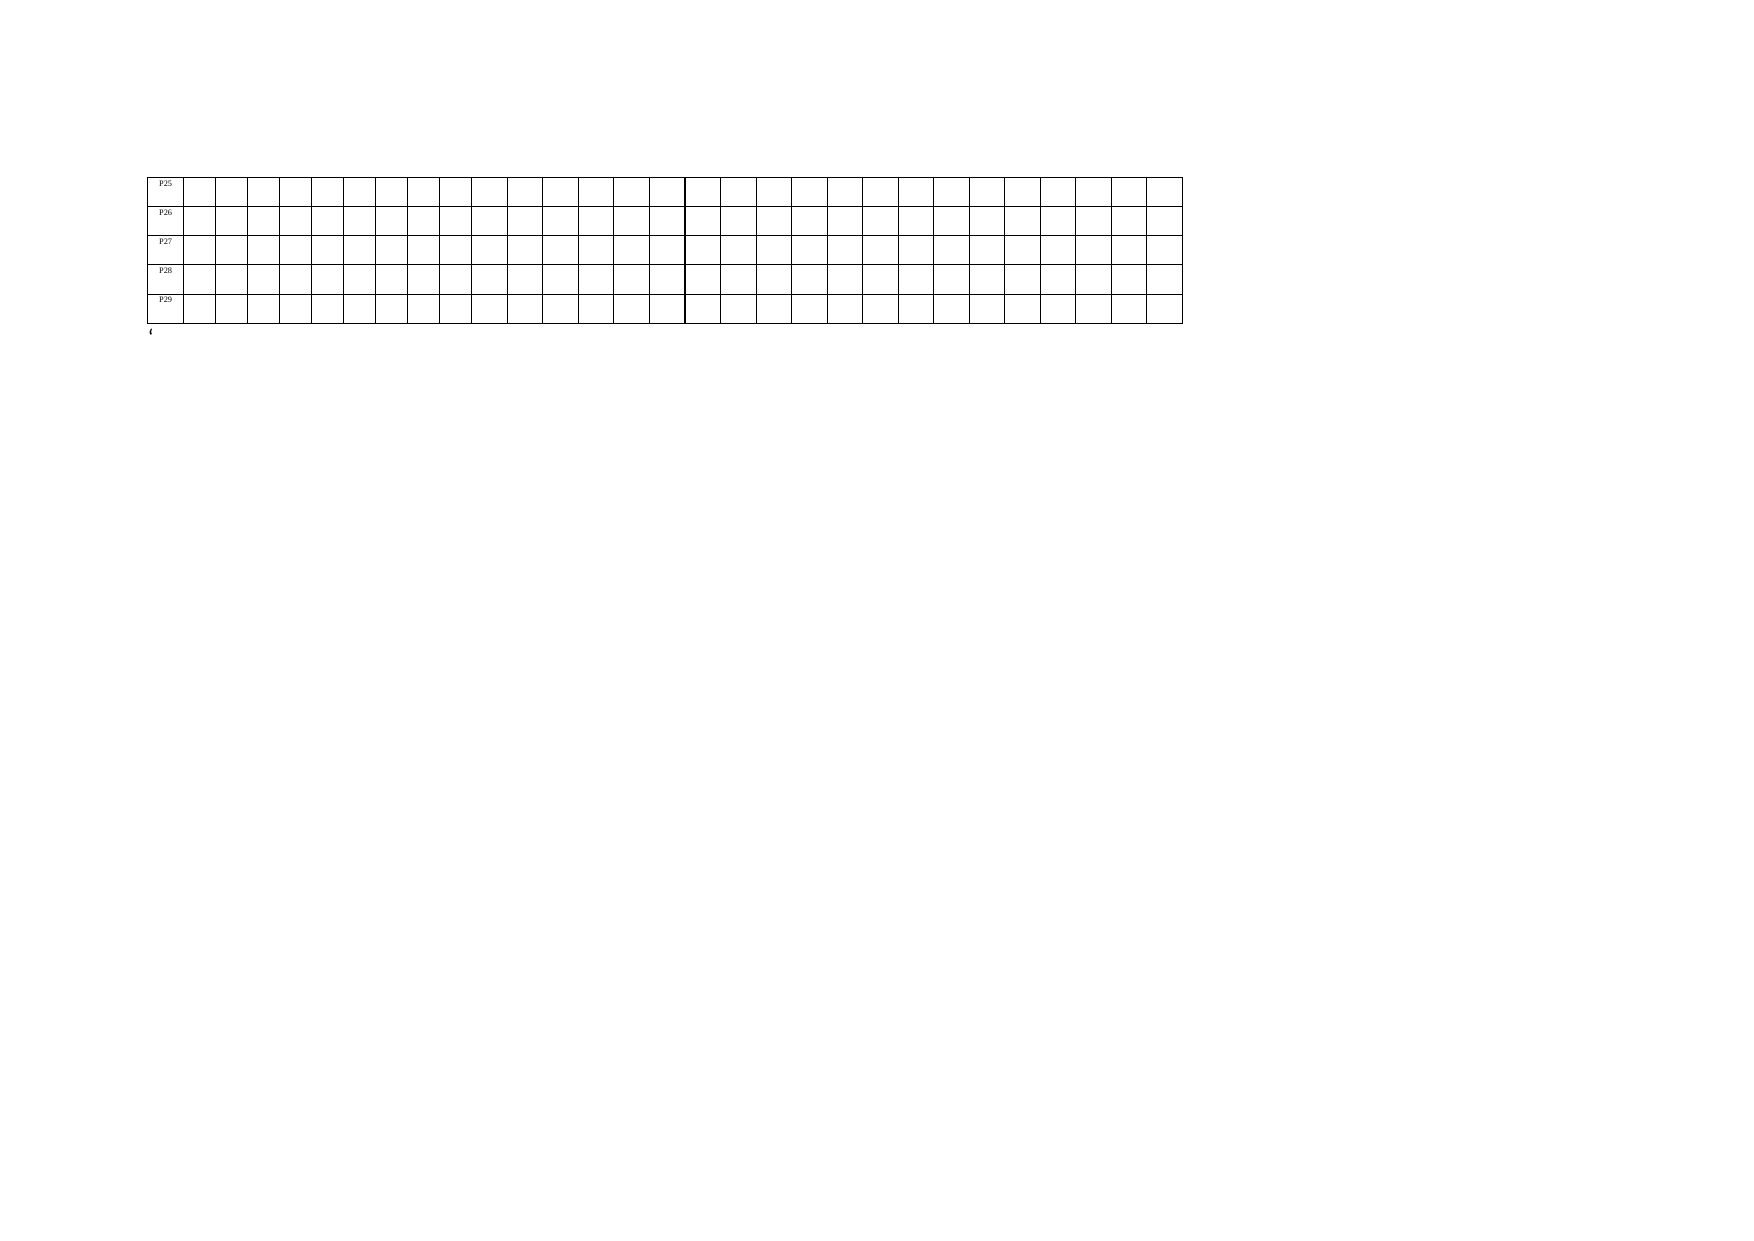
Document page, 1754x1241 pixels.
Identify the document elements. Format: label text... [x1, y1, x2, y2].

table_cell [934, 295, 969, 322]
table_cell [508, 178, 542, 206]
table_cell [312, 207, 343, 235]
table_cell [863, 265, 898, 293]
table_cell [792, 265, 827, 293]
table_cell [1147, 236, 1182, 264]
table_cell [1112, 236, 1146, 264]
table_cell [614, 236, 649, 264]
table_cell [614, 265, 649, 293]
table_cell [1076, 236, 1111, 264]
table_cell [184, 236, 215, 264]
table_cell [1005, 236, 1040, 264]
table_cell [216, 236, 247, 264]
table_cell [408, 178, 439, 206]
table_cell [248, 207, 279, 235]
table_cell [1041, 207, 1075, 235]
table_cell [970, 207, 1004, 235]
table_cell [579, 265, 613, 293]
table_cell [828, 236, 862, 264]
table_cell [934, 265, 969, 293]
table_cell [757, 207, 791, 235]
table_cell [1076, 207, 1111, 235]
table_cell [614, 178, 649, 206]
table_cell [1112, 207, 1146, 235]
table_cell [686, 295, 720, 322]
table_cell [312, 295, 343, 322]
table_cell [1076, 178, 1111, 206]
table_cell [408, 207, 439, 235]
table_cell [828, 178, 862, 206]
table_cell [440, 207, 471, 235]
table_cell [828, 295, 862, 322]
table_cell [579, 295, 613, 322]
table_cell P29 [148, 295, 183, 322]
table_cell [579, 207, 613, 235]
table_cell [792, 295, 827, 322]
table_cell P28 [148, 265, 183, 293]
text ‘ [148, 323, 1606, 352]
table_cell [440, 178, 471, 206]
table_cell [650, 265, 684, 293]
table_cell [1005, 207, 1040, 235]
table_cell [863, 236, 898, 264]
table_cell [280, 265, 311, 293]
table_cell [248, 265, 279, 293]
table_cell [344, 178, 375, 206]
table_cell [543, 207, 578, 235]
table_cell [280, 178, 311, 206]
table_cell [757, 265, 791, 293]
table_cell [934, 178, 969, 206]
table_cell [508, 295, 542, 322]
table_cell [721, 207, 756, 235]
table_cell [1112, 295, 1146, 322]
table_cell [472, 207, 507, 235]
table_cell [721, 295, 756, 322]
table_cell [1041, 265, 1075, 293]
table_cell [248, 178, 279, 206]
table_cell [184, 265, 215, 293]
table_cell [472, 295, 507, 322]
table_cell [376, 236, 407, 264]
table_cell [970, 178, 1004, 206]
table_cell [376, 265, 407, 293]
table_cell [216, 207, 247, 235]
table_cell [1076, 295, 1111, 322]
table_cell [863, 295, 898, 322]
table_cell [408, 265, 439, 293]
table_cell [757, 236, 791, 264]
table_cell [312, 236, 343, 264]
table_cell [686, 265, 720, 293]
table_cell [650, 178, 684, 206]
table_cell [344, 236, 375, 264]
table_cell [686, 236, 720, 264]
table_cell [1005, 178, 1040, 206]
table_cell [1112, 265, 1146, 293]
table_cell [376, 178, 407, 206]
table_cell [280, 207, 311, 235]
table_cell [408, 295, 439, 322]
table_cell [508, 207, 542, 235]
table_cell [312, 265, 343, 293]
table_cell [472, 265, 507, 293]
table_cell [579, 236, 613, 264]
table_cell [248, 295, 279, 322]
table_cell [344, 295, 375, 322]
table_cell [1076, 265, 1111, 293]
table_cell [721, 236, 756, 264]
table_cell [970, 236, 1004, 264]
table_cell [1147, 295, 1182, 322]
table_cell [376, 295, 407, 322]
table_cell [1005, 295, 1040, 322]
table_cell [472, 236, 507, 264]
table_cell [344, 207, 375, 235]
table_cell [216, 178, 247, 206]
table_cell [650, 236, 684, 264]
table_cell [792, 178, 827, 206]
table_cell [280, 236, 311, 264]
table_cell [899, 295, 933, 322]
table_cell [1112, 178, 1146, 206]
table_cell [543, 295, 578, 322]
table_cell [508, 236, 542, 264]
table_cell [650, 295, 684, 322]
table_cell [440, 295, 471, 322]
table_cell [792, 207, 827, 235]
table_cell P25 [148, 178, 183, 206]
table_cell [1005, 265, 1040, 293]
table_cell [686, 178, 720, 206]
table_cell [757, 295, 791, 322]
table_cell [579, 178, 613, 206]
table_cell [216, 295, 247, 322]
table_cell [543, 236, 578, 264]
table_cell [184, 295, 215, 322]
table_cell [828, 207, 862, 235]
table_cell [184, 178, 215, 206]
table_cell [721, 178, 756, 206]
table_cell [543, 178, 578, 206]
table_cell [934, 236, 969, 264]
table_cell [899, 265, 933, 293]
table_cell [472, 178, 507, 206]
table_cell [899, 178, 933, 206]
table_cell [614, 207, 649, 235]
table_cell [440, 236, 471, 264]
table_cell [757, 178, 791, 206]
table_cell [899, 236, 933, 264]
table_cell [312, 178, 343, 206]
table_cell [792, 236, 827, 264]
table_cell [686, 207, 720, 235]
table_cell [863, 207, 898, 235]
table_cell [1147, 178, 1182, 206]
table_cell [1041, 295, 1075, 322]
table_cell [1041, 236, 1075, 264]
table_cell P27 [148, 236, 183, 264]
table_cell [614, 295, 649, 322]
table_cell [376, 207, 407, 235]
table_cell [440, 265, 471, 293]
table_cell [1147, 265, 1182, 293]
table_cell [1147, 207, 1182, 235]
table_cell [863, 178, 898, 206]
table_cell P26 [148, 207, 183, 235]
table_cell [899, 207, 933, 235]
table_cell [543, 265, 578, 293]
table_cell [650, 207, 684, 235]
table_cell [721, 265, 756, 293]
table_cell [248, 236, 279, 264]
table_cell [1041, 178, 1075, 206]
table_cell [408, 236, 439, 264]
table_cell [970, 265, 1004, 293]
table_cell [828, 265, 862, 293]
table_cell [216, 265, 247, 293]
table_cell [184, 207, 215, 235]
table_cell [508, 265, 542, 293]
table_cell [280, 295, 311, 322]
table_cell [934, 207, 969, 235]
table_cell [344, 265, 375, 293]
table_cell [970, 295, 1004, 322]
